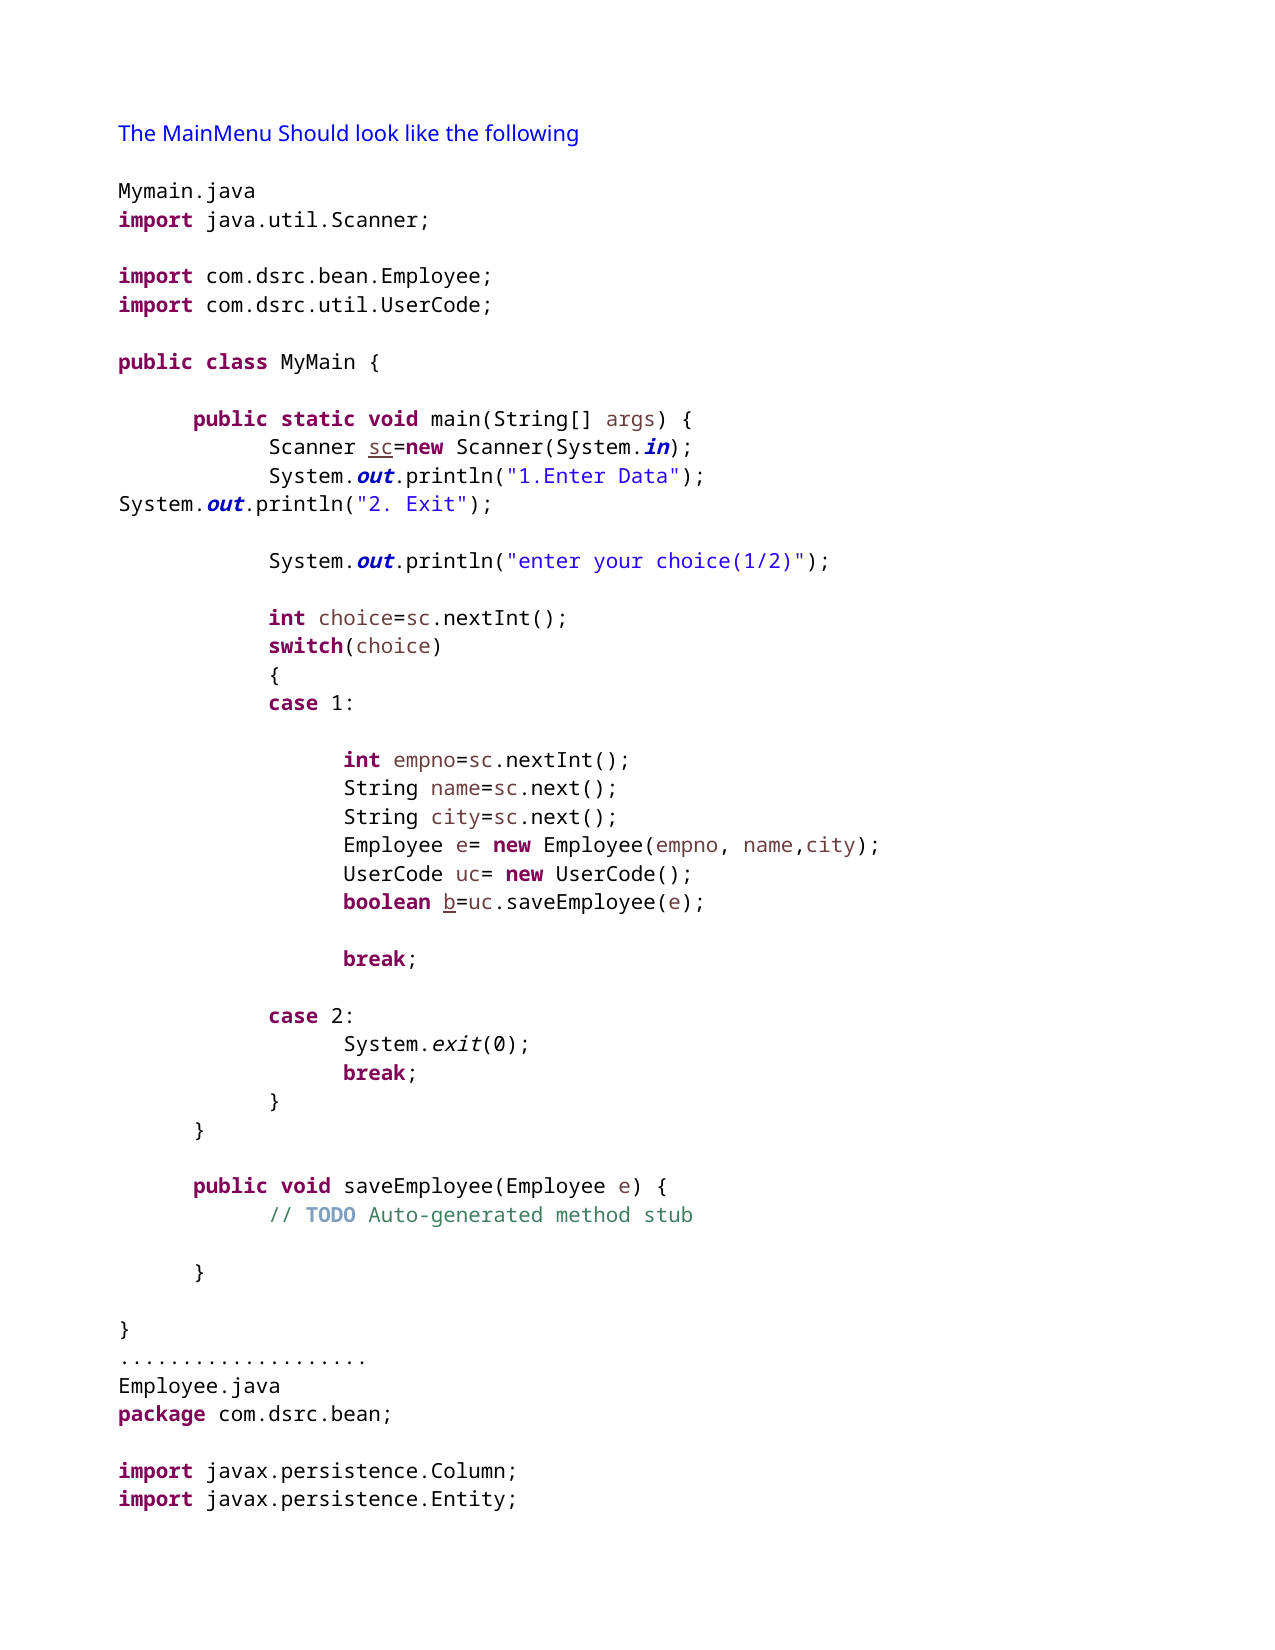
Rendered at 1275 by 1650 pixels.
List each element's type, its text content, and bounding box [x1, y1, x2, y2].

text break; [118, 1058, 1157, 1086]
text The MainMenu Should look like the following [118, 118, 1157, 148]
text UserCode uc= new UserCode(); [118, 859, 1157, 887]
text Employee e= new Employee(empno, name,city); [118, 830, 1157, 859]
text public static void main(String[] args) { [118, 404, 1157, 432]
text System.out.println("2. Exit"); [118, 489, 1157, 518]
text } [118, 1257, 1157, 1285]
text import javax.persistence.Entity; [118, 1484, 1157, 1513]
text System.exit(0); [118, 1029, 1157, 1058]
text System.out.println("1.Enter Data"); [118, 461, 1157, 489]
text boolean b=uc.saveEmployee(e); [118, 887, 1157, 916]
text .................... [118, 1342, 1157, 1371]
text int choice=sc.nextInt(); [118, 603, 1157, 631]
text } [118, 1115, 1157, 1143]
text String city=sc.next(); [118, 802, 1157, 830]
text public void saveEmployee(Employee e) { [118, 1172, 1157, 1200]
text break; [118, 944, 1157, 973]
text import com.dsrc.util.UserCode; [118, 290, 1157, 318]
text Mymain.java [118, 176, 1157, 205]
text Employee.java [118, 1371, 1157, 1399]
text import javax.persistence.Column; [118, 1456, 1157, 1484]
text } [118, 1314, 1157, 1342]
text switch(choice) [118, 631, 1157, 660]
text public class MyMain { [118, 347, 1157, 375]
text int empno=sc.nextInt(); [118, 745, 1157, 773]
text { [118, 660, 1157, 688]
text import java.util.Scanner; [118, 205, 1157, 233]
text case 1: [118, 688, 1157, 717]
text } [118, 1086, 1157, 1115]
text // TODO Auto-generated method stub [118, 1200, 1157, 1228]
text String name=sc.next(); [118, 773, 1157, 802]
text package com.dsrc.bean; [118, 1399, 1157, 1428]
text Scanner sc=new Scanner(System.in); [118, 432, 1157, 461]
text case 2: [118, 1001, 1157, 1029]
text System.out.println("enter your choice(1/2)"); [118, 546, 1157, 574]
text import com.dsrc.bean.Employee; [118, 262, 1157, 290]
